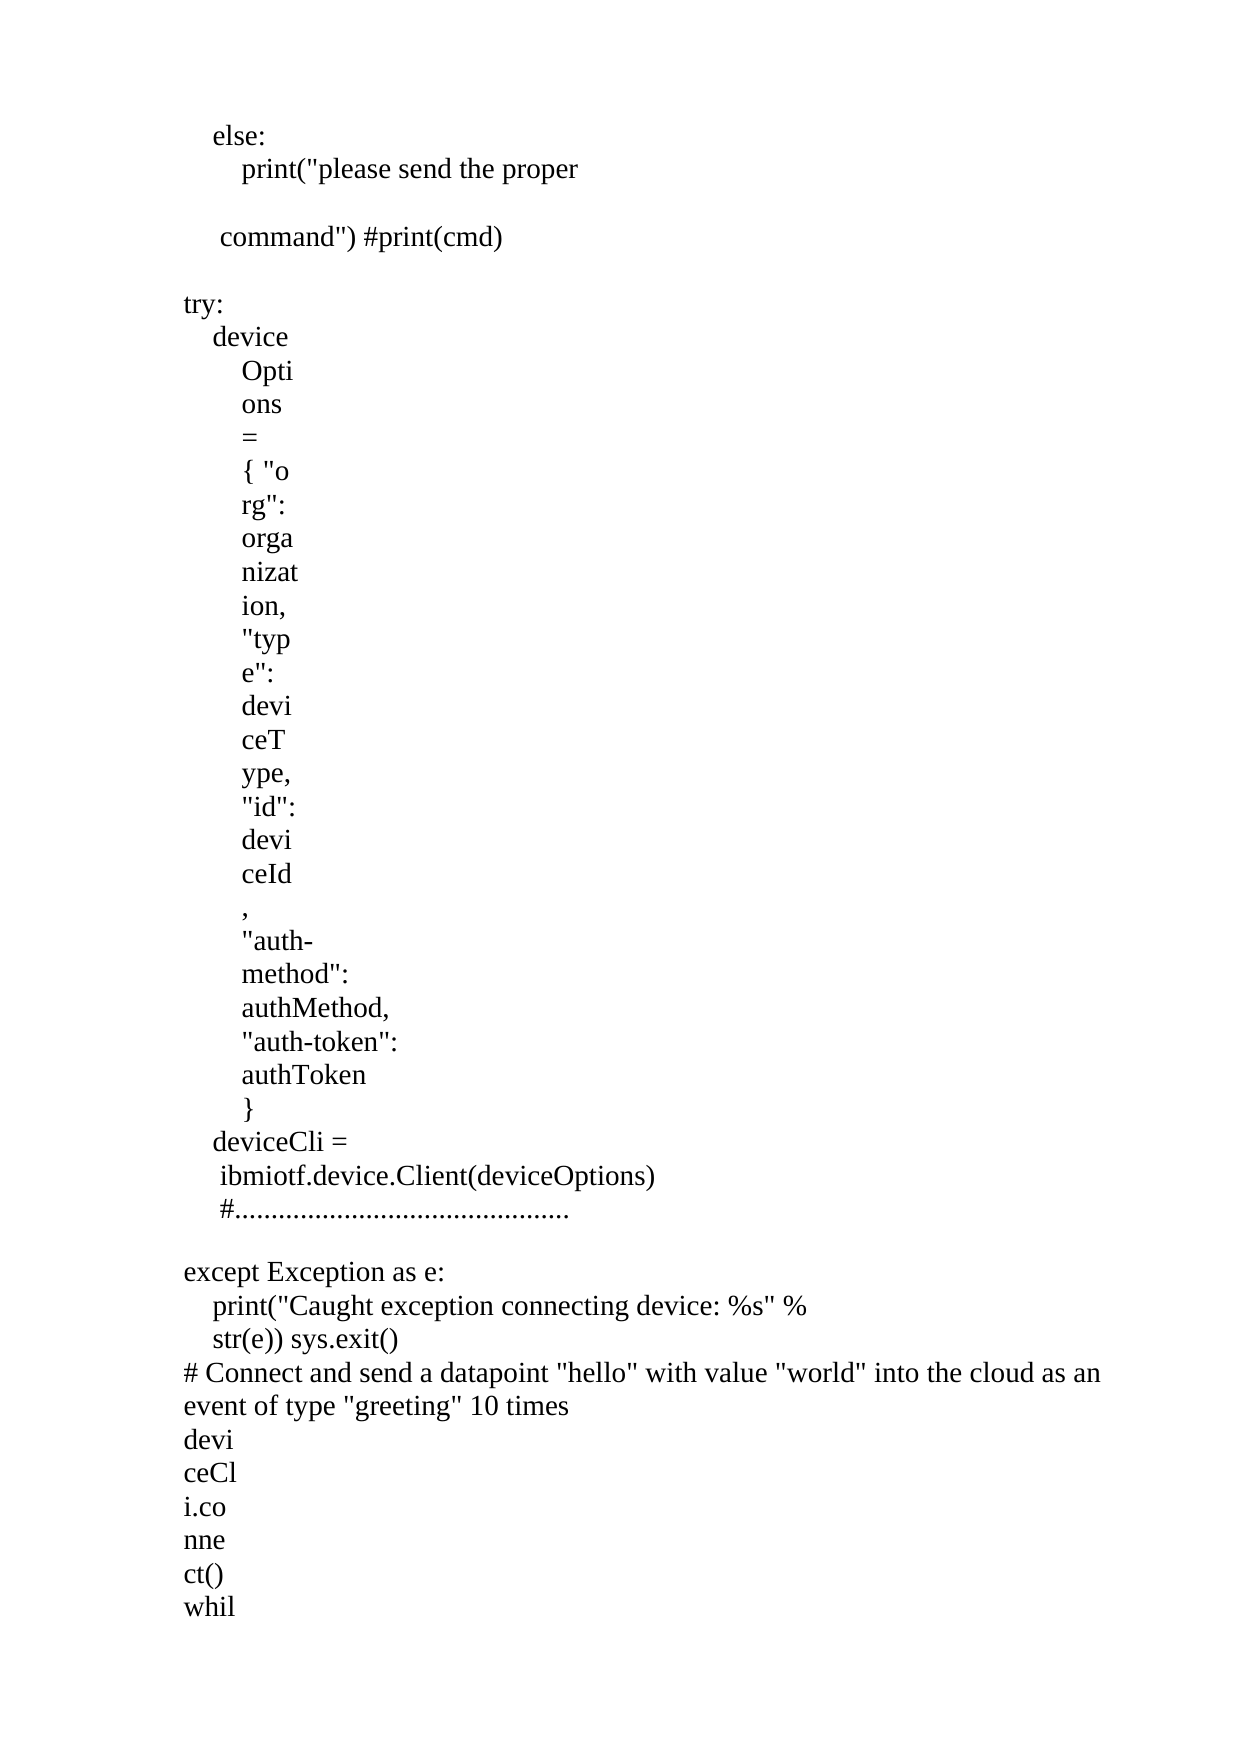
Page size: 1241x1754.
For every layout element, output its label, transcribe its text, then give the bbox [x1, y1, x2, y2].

text except Exception as e: [183, 1254, 1122, 1288]
text else: [212, 118, 1122, 152]
text print("Caught exception connecting device: %s" % str(e)) sys.exit() [212, 1288, 811, 1355]
text deviceCli.connect() whil [183, 1422, 237, 1623]
text "auth-method": authMethod, "auth-token": authToken [241, 923, 401, 1091]
text print("please send the proper command") #print(cmd) [219, 152, 677, 252]
text deviceCli = ibmiotf.device.Client(deviceOptions) #.............................................. [212, 1124, 677, 1225]
text try: [183, 286, 1122, 319]
text } [241, 1091, 1122, 1124]
text deviceOptions = { "org": organization, "type": deviceType, "id": deviceId, [212, 319, 299, 923]
text # Connect and send a datapoint "hello" with value "world" into the cloud as an event of type "greeting" 10 times [183, 1355, 1122, 1422]
